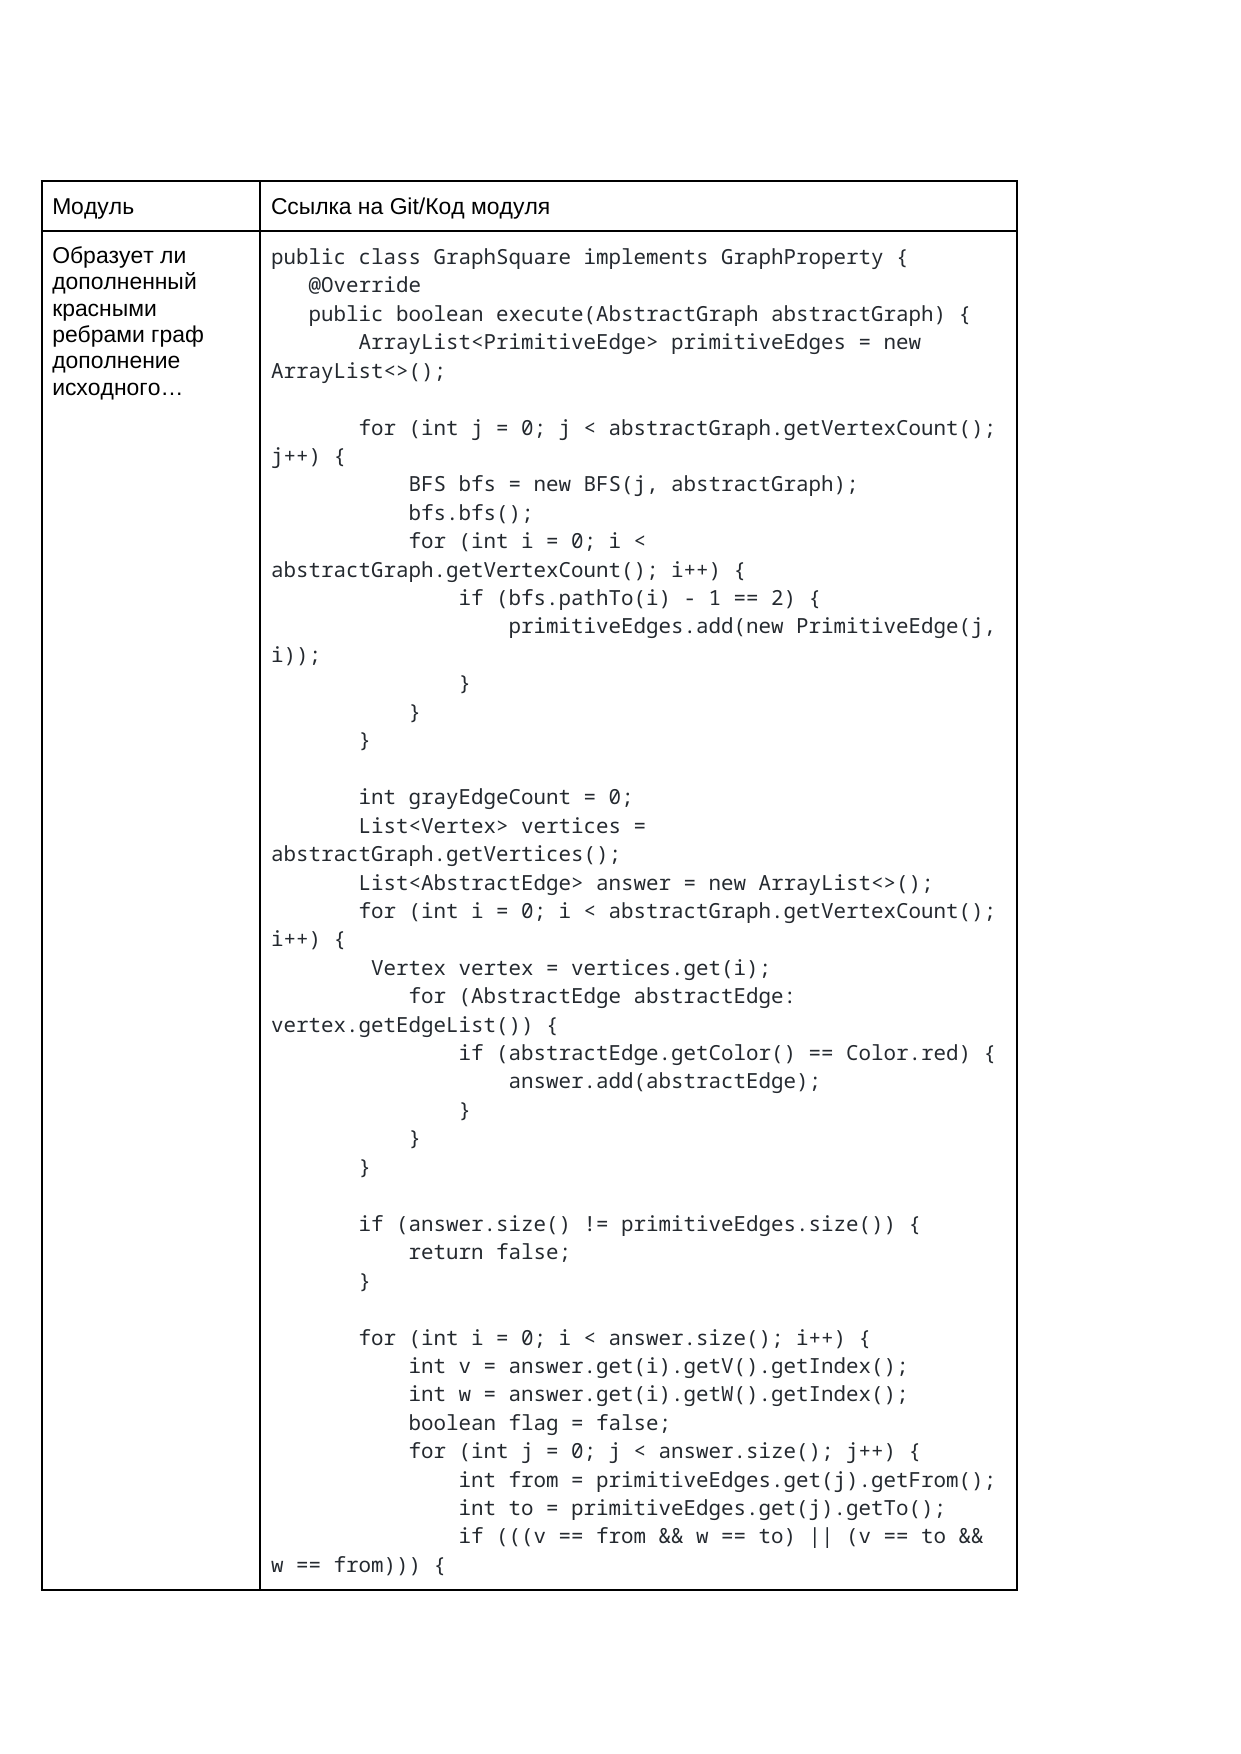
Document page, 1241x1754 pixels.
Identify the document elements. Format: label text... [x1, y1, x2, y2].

table_header Модуль [43, 182, 259, 229]
table_header Ссылка на Git/Код модуля [261, 182, 1016, 229]
table_cell public class GraphSquare implements GraphProperty { @Override public boolean execute(AbstractGraph abstractGraph) { ArrayList<PrimitiveEdge> primitiveEdges = new ArrayList<>(); for (int j = 0; j < abstractGraph.getVertexCount(); j++) { BFS bfs = new BFS(j, abstractGraph); bfs.bfs(); for (int i = 0; i < abstractGraph.getVertexCount(); i++) { if (bfs.pathTo(i) - 1 == 2) { primitiveEdges.add(new PrimitiveEdge(j, i)); } } } int grayEdgeCount = 0; List<Vertex> vertices = abstractGraph.getVertices(); List<AbstractEdge> answer = new ArrayList<>(); for (int i = 0; i < abstractGraph.getVertexCount(); i++) { Vertex vertex = vertices.get(i); for (AbstractEdge abstractEdge: vertex.getEdgeList()) { if (abstractEdge.getColor() == Color.red) { answer.add(abstractEdge); } } } if (answer.size() != primitiveEdges.size()) { return false; } for (int i = 0; i < answer.size(); i++) { int v = answer.get(i).getV().getIndex(); int w = answer.get(i).getW().getIndex(); boolean flag = false; for (int j = 0; j < answer.size(); j++) { int from = primitiveEdges.get(j).getFrom(); int to = primitiveEdges.get(j).getTo(); if (((v == from && w == to) || (v == to && w == from))) { [261, 232, 1016, 1589]
table_cell Образует ли дополненный красными ребрами граф дополнение исходного… [43, 232, 259, 1589]
